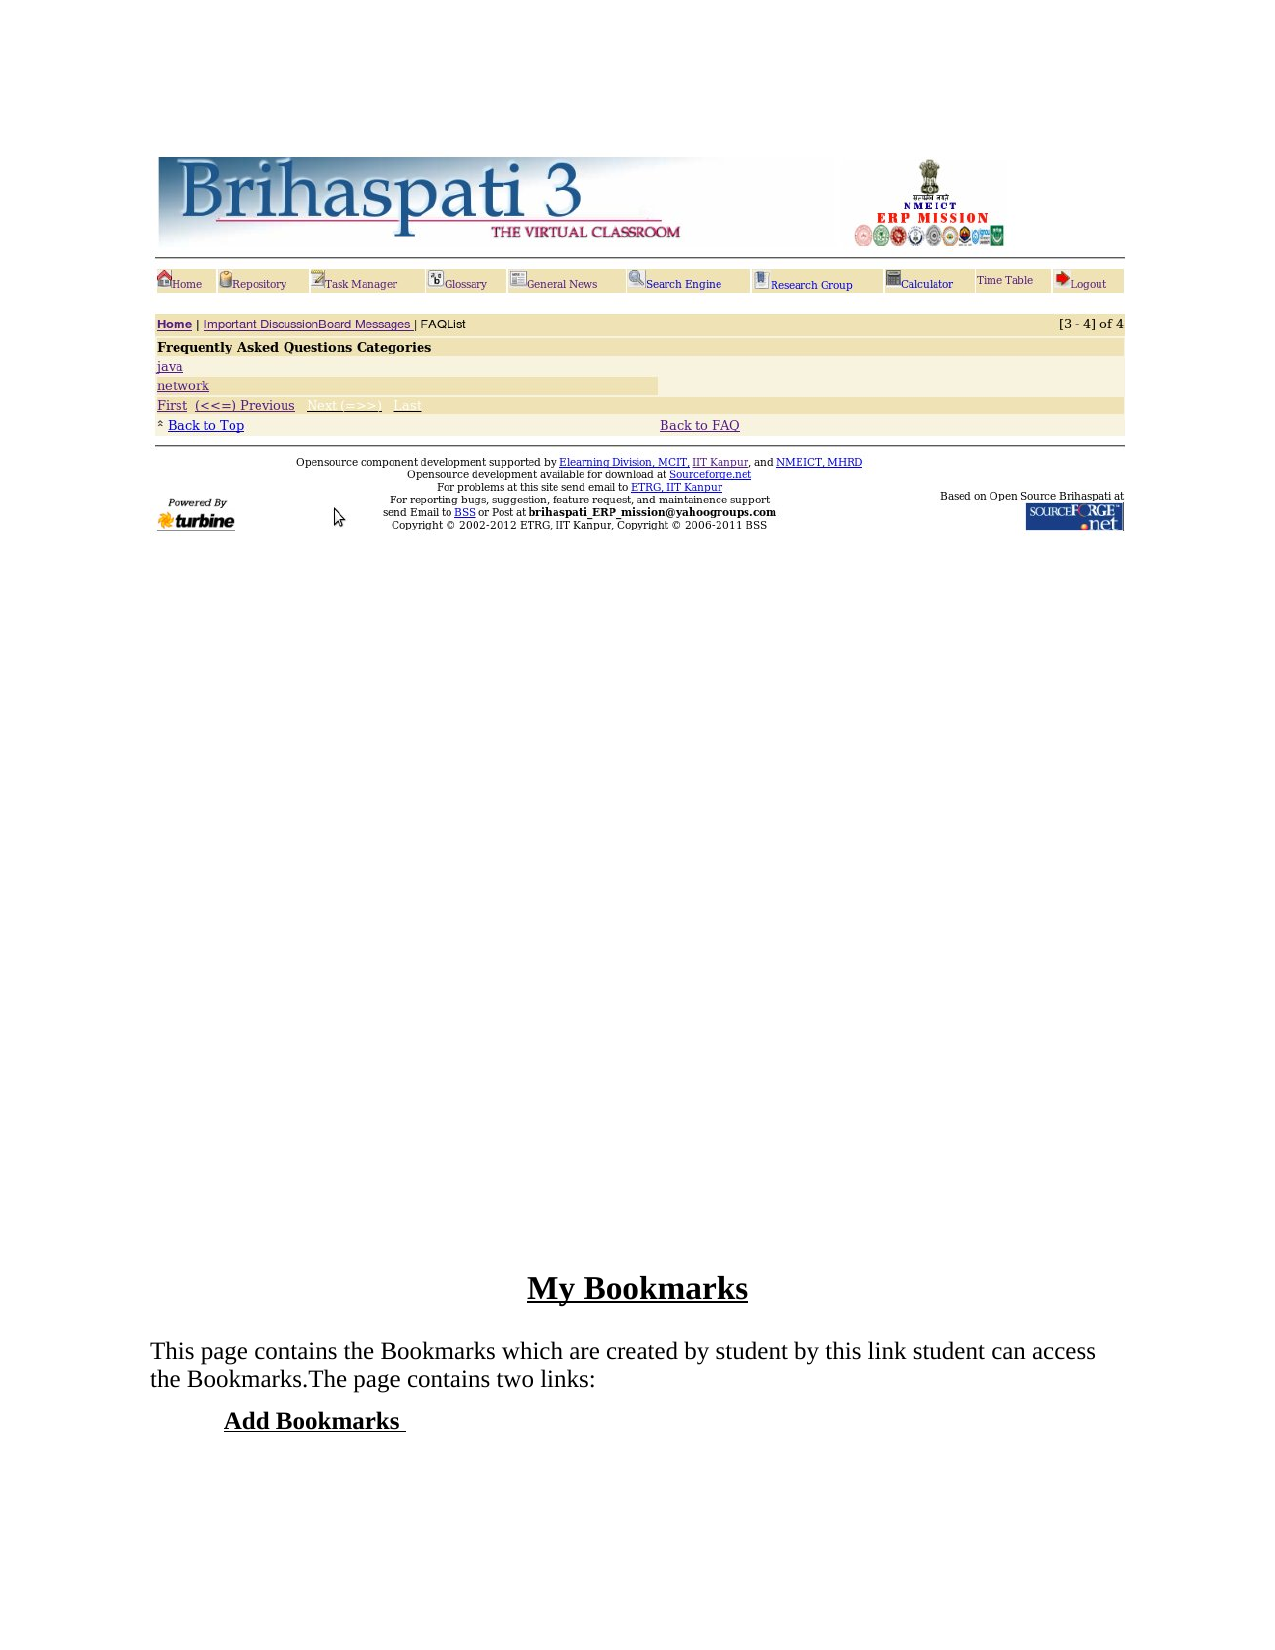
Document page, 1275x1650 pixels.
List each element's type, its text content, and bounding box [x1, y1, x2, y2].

subtitle My Bookmarks [150, 1268, 1125, 1307]
picture [150, 150, 1125, 588]
list Add Bookmarks [194, 1406, 1125, 1434]
text This page contains the Bookmarks which are created by student by this link student can access the Bookmarks.The page contains two links: [150, 1336, 1125, 1393]
